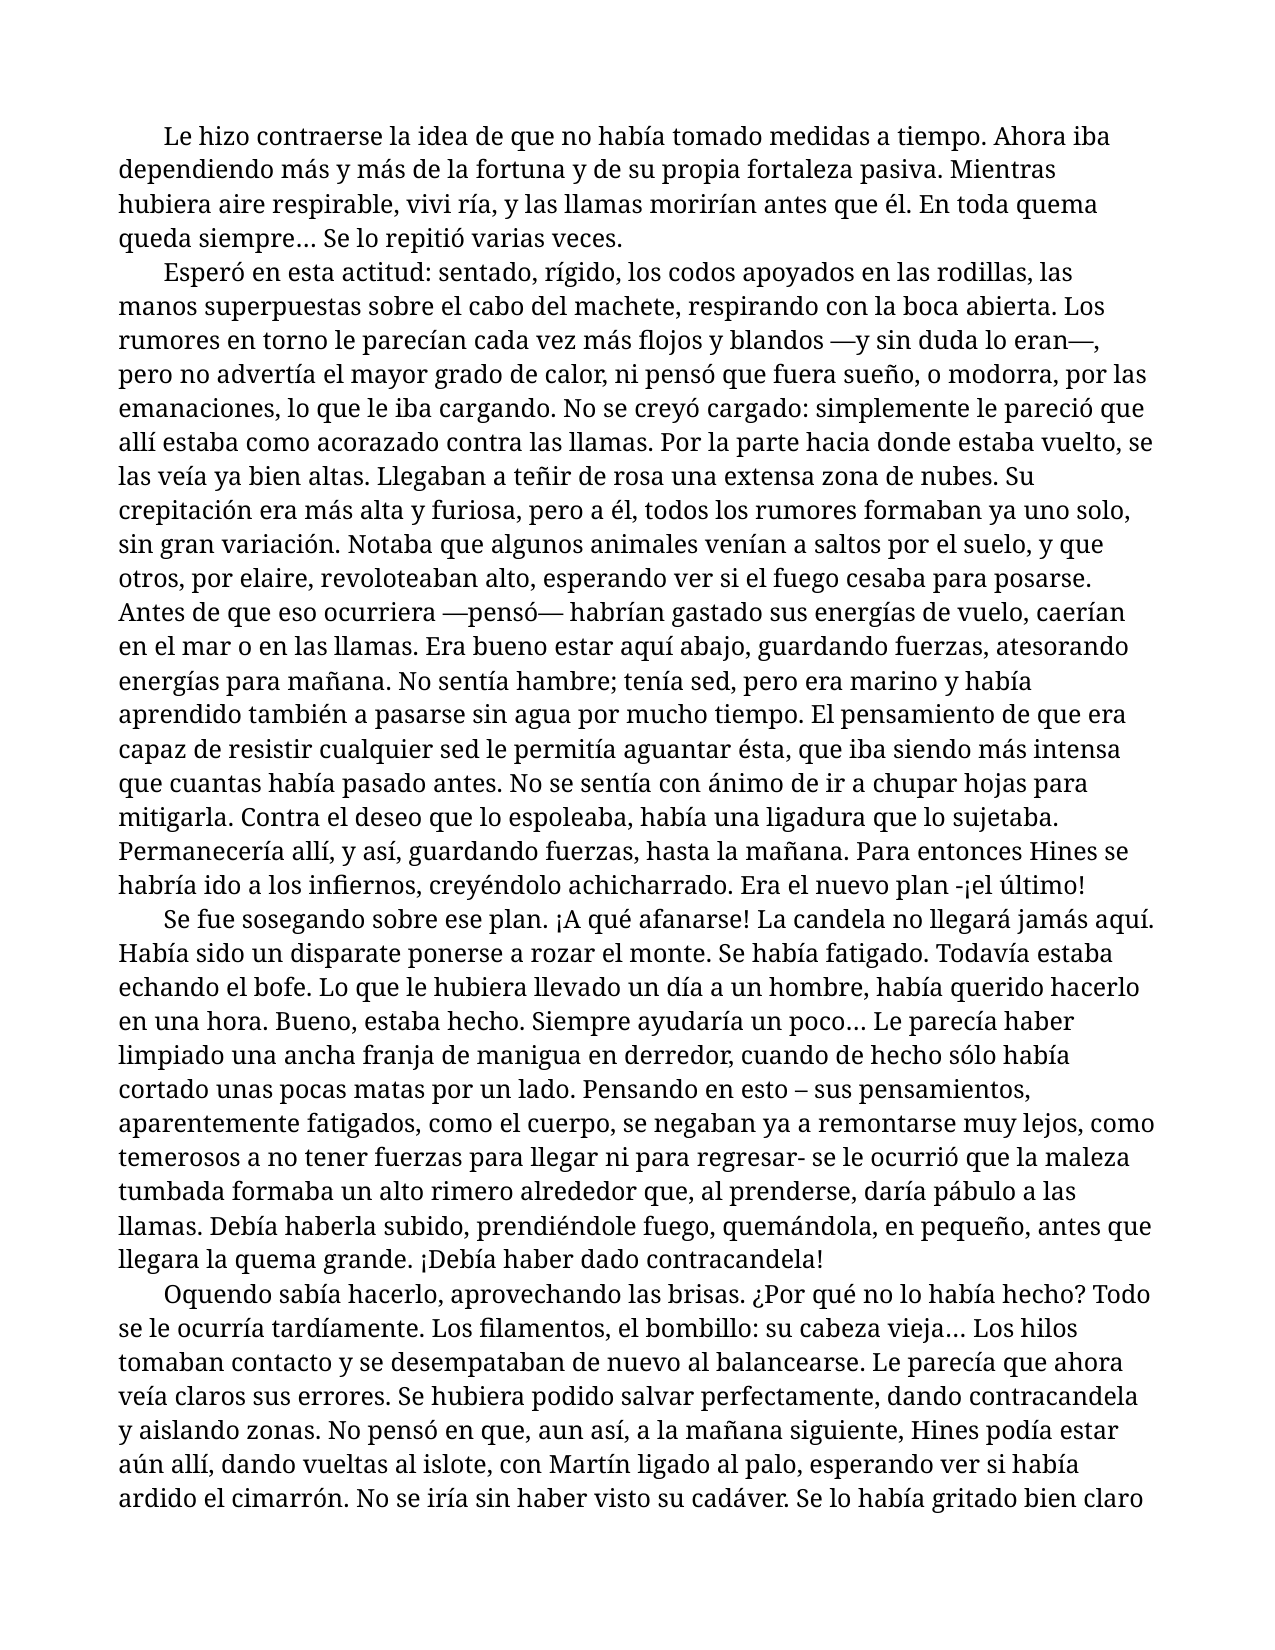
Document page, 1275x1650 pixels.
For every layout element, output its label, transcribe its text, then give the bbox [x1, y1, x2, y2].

text Le hizo contraerse la idea de que no había tomado medidas a tiempo. Ahora iba dependiendo más y más de la fortuna y de su propia fortaleza pasiva. Mientras hubiera aire respirable, vivi ría, y las llamas morirían antes que él. En toda quema queda siempre… Se lo repitió varias veces. Esperó en esta actitud: sentado, rígido, los codos apoyados en las rodillas, las manos superpuestas sobre el cabo del machete, respirando con la boca abierta. Los rumores en torno le parecían cada vez más flojos y blandos —y sin duda lo eran—, pero no advertía el mayor grado de calor, ni pensó que fuera sueño, o modorra, por las emanaciones, lo que le iba cargando. No se creyó cargado: simplemente le pareció que allí estaba como acorazado contra las llamas. Por la parte hacia donde estaba vuelto, se las veía ya bien altas. Llegaban a teñir de rosa una extensa zona de nubes. Su crepitación era más alta y furiosa, pero a él, todos los rumores formaban ya uno solo, sin gran variación. Notaba que algunos animales venían a saltos por el suelo, y que otros, por elaire, revoloteaban alto, esperando ver si el fuego cesaba para posarse. Antes de que eso ocurriera —pensó— habrían gastado sus energías de vuelo, caerían en el mar o en las llamas. Era bueno estar aquí abajo, guardando fuerzas, atesorando energías para mañana. No sentía hambre; tenía sed, pero era marino y había aprendido también a pasarse sin agua por mucho tiempo. El pensamiento de que era capaz de resistir cualquier sed le permitía aguantar ésta, que iba siendo más intensa que cuantas había pasado antes. No se sentía con ánimo de ir a chupar hojas para mitigarla. Contra el deseo que lo espoleaba, había una ligadura que lo sujetaba. Permanecería allí, y así, guardando fuerzas, hasta la mañana. Para entonces Hines se habría ido a los infiernos, creyéndolo achicharrado. Era el nuevo plan -¡el último! Se fue sosegando sobre ese plan. ¡A qué afanarse! La candela no llegará jamás aquí. Había sido un disparate ponerse a rozar el monte. Se había fatigado. Todavía estaba echando el bofe. Lo que le hubiera llevado un día a un hombre, había querido hacerlo en una hora. Bueno, estaba hecho. Siempre ayudaría un poco… Le parecía haber limpiado una ancha franja de manigua en derredor, cuando de hecho sólo había cortado unas pocas matas por un lado. Pensando en esto – sus pensamientos, aparentemente fatigados, como el cuerpo, se negaban ya a remontarse muy lejos, como temerosos a no tener fuerzas para llegar ni para regresar- se le ocurrió que la maleza tumbada formaba un alto rimero alrededor que, al prenderse, daría pábulo a las llamas. Debía haberla subido, prendiéndole fuego, quemándola, en pequeño, antes que llegara la quema grande. ¡Debía haber dado contracandela! Oquendo sabía hacerlo, aprovechando las brisas. ¿Por qué no lo había hecho? Todo se le ocurría tardíamente. Los filamentos, el bombillo: su cabeza vieja… Los hilos tomaban contacto y se desempataban de nuevo al balancearse. Le parecía que ahora veía claros sus errores. Se hubiera podido salvar perfectamente, dando contracandela y aislando zonas. No pensó en que, aun así, a la mañana siguiente, Hines podía estar aún allí, dando vueltas al islote, con Martín ligado al palo, esperando ver si había ardido el cimarrón. No se iría sin haber visto su cadáver. Se lo había gritado bien claro [118, 118, 1157, 1515]
